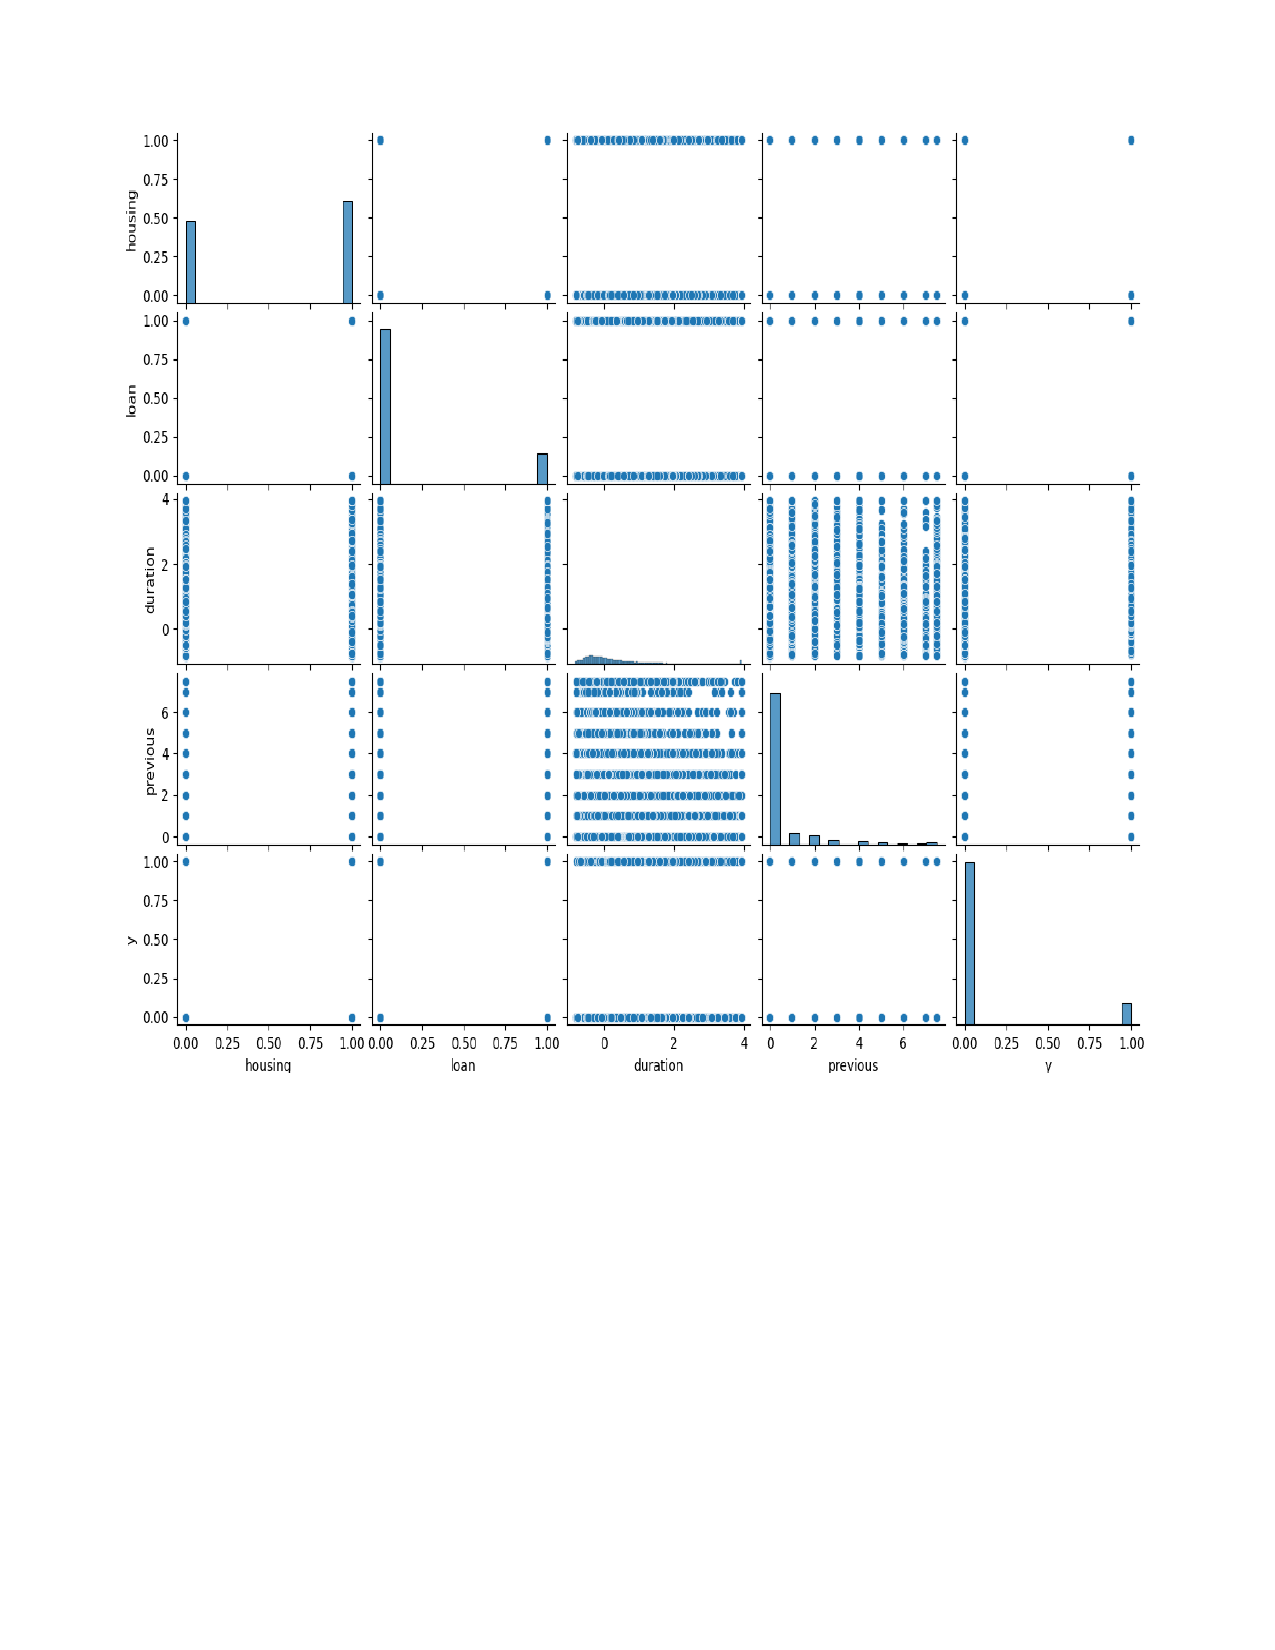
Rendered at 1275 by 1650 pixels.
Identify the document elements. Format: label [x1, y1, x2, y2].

picture [118, 118, 1157, 1073]
